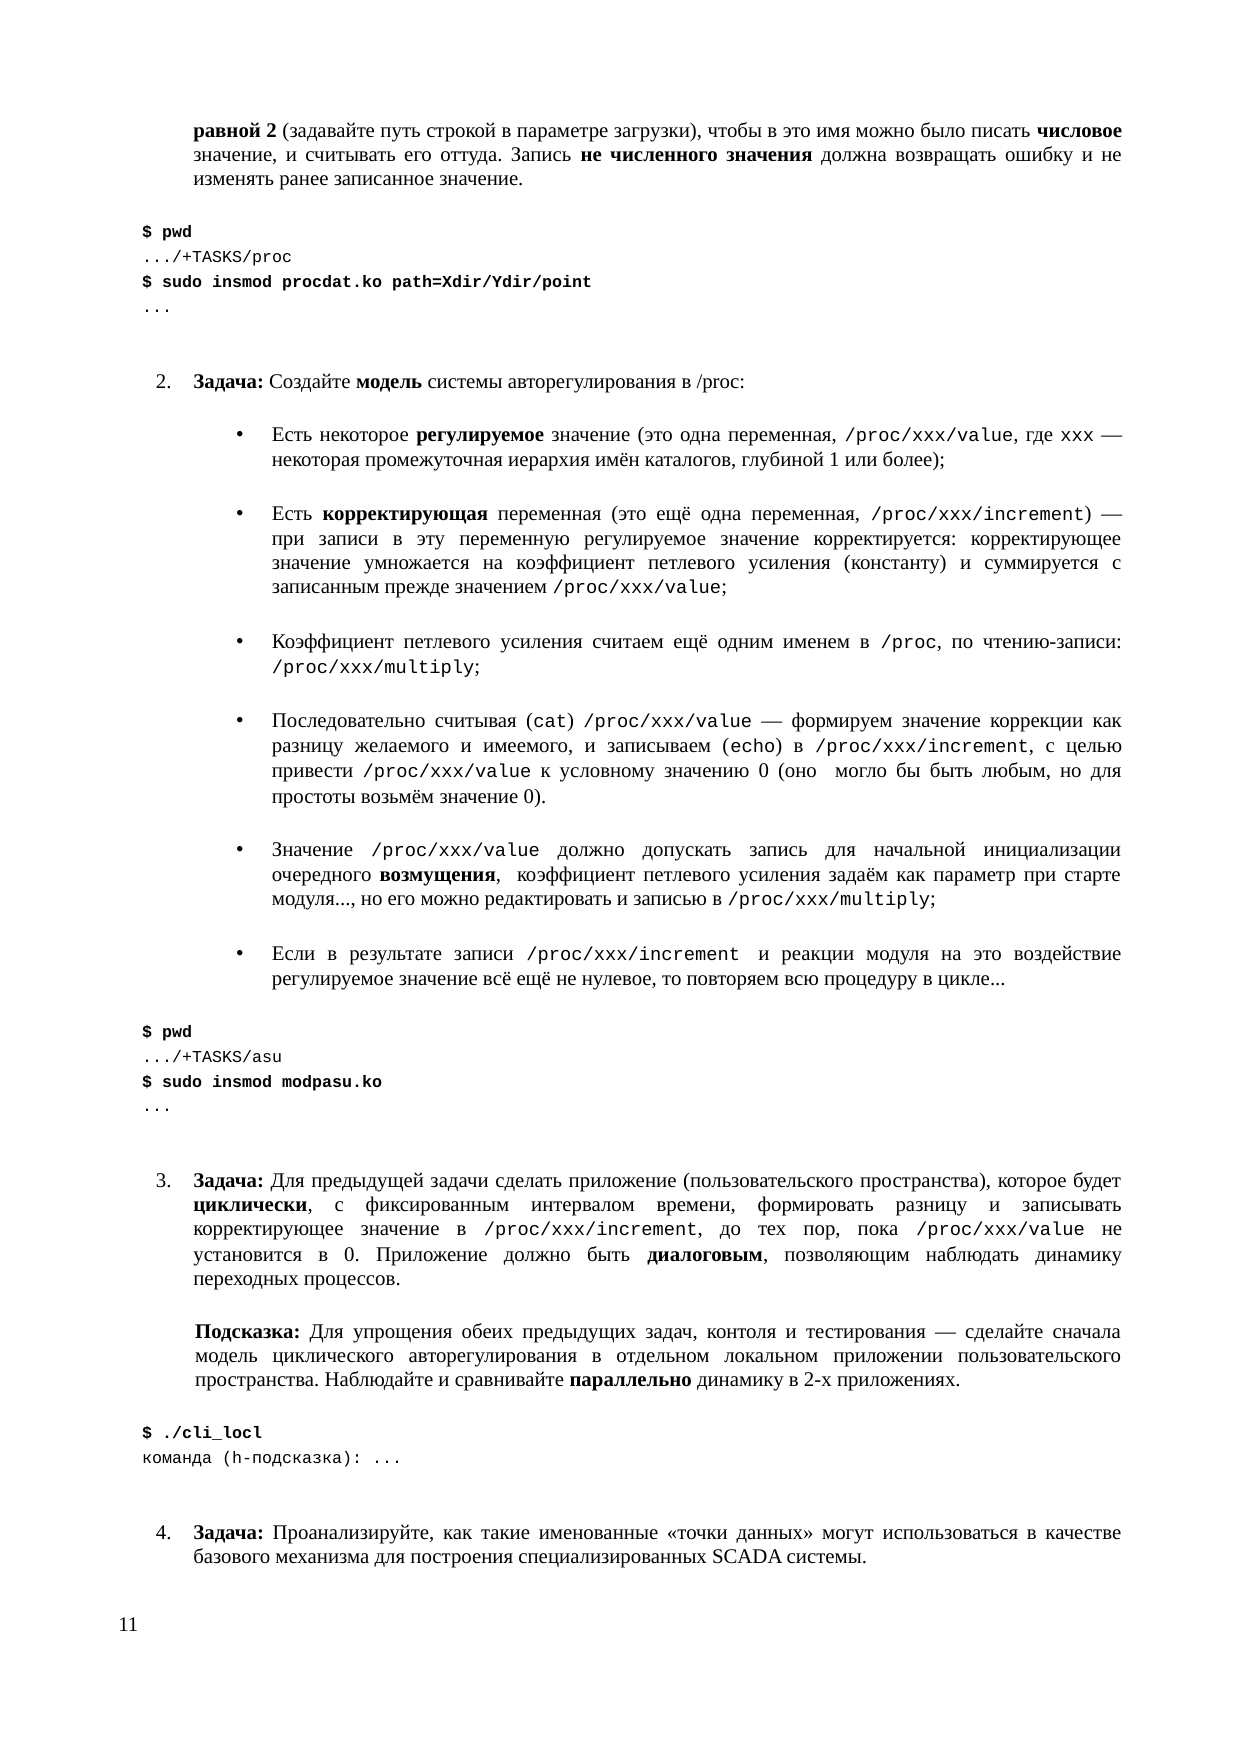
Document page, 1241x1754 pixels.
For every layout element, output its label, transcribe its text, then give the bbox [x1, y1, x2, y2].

text $ sudo insmod procdat.ko path=Xdir/Ydir/point [142, 273, 1122, 292]
text Подсказка: Для упрощения обеих предыдущих задач, контоля и тестирования — сделайте сначала модель циклического авторегулирования в отдельном локальном приложении пользовательского пространства. Наблюдайте и сравнивайте параллельно динамику в 2-х приложениях. [195, 1319, 1122, 1391]
list Задача: Проанализируйте, как такие именованные «точки данных» могут использоваться в качестве базового механизма для построения специализированных SCADA системы. [156, 1520, 1122, 1568]
text команда (h-подсказка): ... [142, 1450, 1122, 1468]
list Последовательно считывая (cat) /proc/xxx/value — формируем значение коррекции как разницу желаемого и имеемого, и записываем (echo) в /proc/xxx/increment, с целью привести /proc/xxx/value к условному значению 0 (оно могло бы быть любым, но для простоты возьмём значение 0). [236, 708, 1122, 808]
text .../+TASKS/asu [142, 1048, 1122, 1067]
text ... [142, 1098, 1122, 1117]
list Задача: Создайте модель системы авторегулирования в /proc: [156, 368, 1122, 393]
list Значение /proc/xxx/value должно допускать запись для начальной инициализации очередного возмущения, коэффициент петлевого усиления задаём как параметр при старте модуля..., но его можно редактировать и записью в /proc/xxx/multiply; [236, 837, 1122, 911]
text $ pwd [142, 1024, 1122, 1042]
text $ sudo insmod modpasu.ko [142, 1073, 1122, 1092]
list Коэффициент петлевого усиления считаем ещё одним именем в /proc, по чтению-записи: /proc/xxx/multiply; [236, 628, 1122, 679]
text $ ./cli_locl [142, 1425, 1122, 1444]
text ... [142, 298, 1122, 317]
text .../+TASKS/proc [142, 249, 1122, 268]
list равной 2 (задавайте путь строкой в параметре загрузки), чтобы в это имя можно было писать числовое значение, и считывать его оттуда. Запись не численного значения должна возвращать ошибку и не изменять ранее записанное значение. [156, 118, 1122, 190]
text $ pwd [142, 224, 1122, 243]
list Есть корректирующая переменная (это ещё одна переменная, /proc/xxx/increment) — при записи в эту переменную регулируемое значение корректируется: корректирующее значение умножается на коэффициент петлевого усиления (константу) и суммируется с записанным прежде значением /proc/xxx/value; [236, 501, 1122, 599]
list Задача: Для предыдущей задачи сделать приложение (пользовательского пространства), которое будет циклически, с фиксированным интервалом времени, формировать разницу и записывать корректирующее значение в /proc/xxx/increment, до тех пор, пока /proc/xxx/value не установится в 0. Приложение должно быть диалоговым, позволяющим наблюдать динамику переходных процессов. [156, 1168, 1122, 1289]
list Есть некоторое регулируемое значение (это одна переменная, /proc/xxx/value, где xxx — некоторая промежуточная иерархия имён каталогов, глубиной 1 или более); [236, 422, 1122, 471]
list Если в результате записи /proc/xxx/increment и реакции модуля на это воздействие регулируемое значение всё ещё не нулевое, то повторяем всю процедуру в цикле... [236, 941, 1122, 990]
